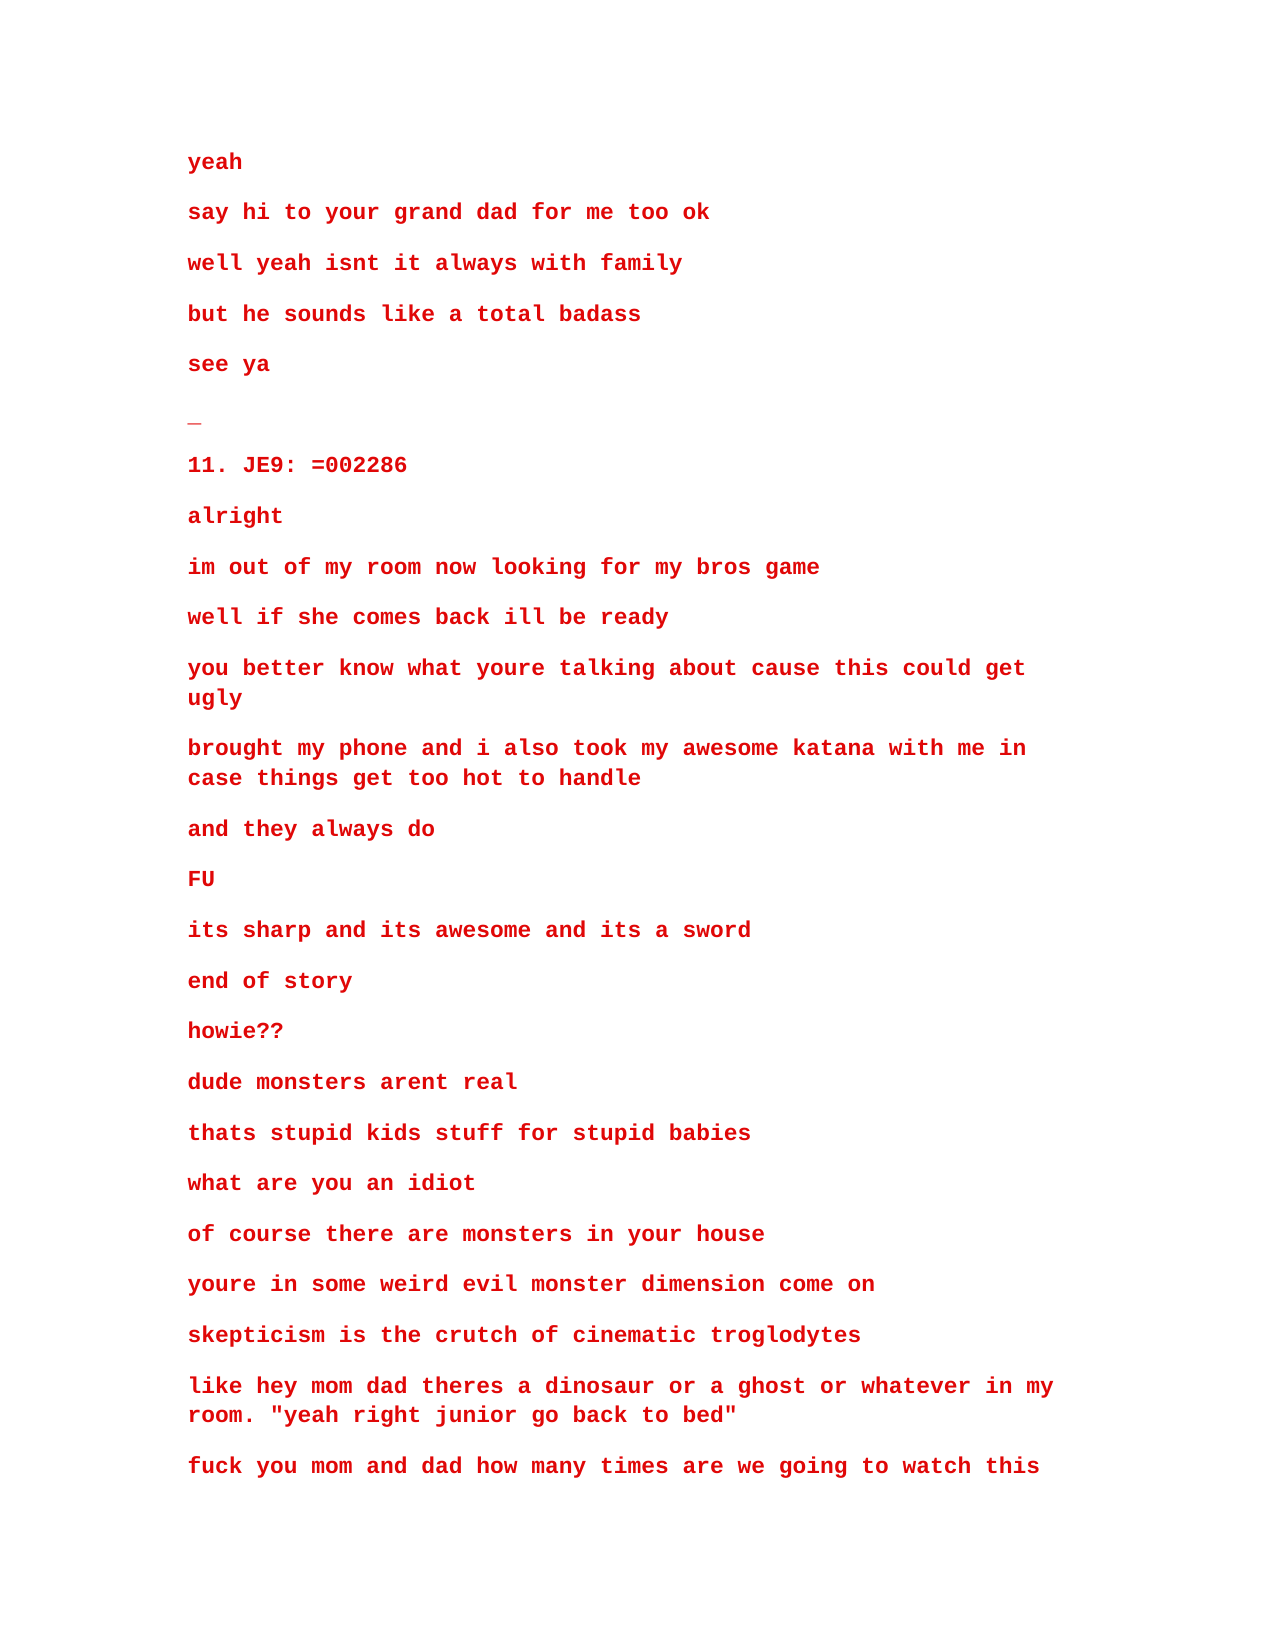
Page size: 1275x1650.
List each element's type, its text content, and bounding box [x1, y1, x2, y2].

text _ [187, 403, 1087, 429]
text fuck you mom and dad how many times are we going to watch this [187, 1454, 1087, 1480]
text dude monsters arent real [187, 1070, 1087, 1096]
text say hi to your grand dad for me too ok [187, 201, 1087, 227]
text end of story [187, 969, 1087, 995]
text thats stupid kids stuff for stupid babies [187, 1121, 1087, 1147]
text its sharp and its awesome and its a sword [187, 918, 1087, 944]
text FU [187, 868, 1087, 894]
text and they always do [187, 817, 1087, 843]
text 11. JE9: =002286 [187, 454, 1087, 480]
text yeah [187, 150, 1087, 176]
text well yeah isnt it always with family [187, 251, 1087, 277]
text alright [187, 504, 1087, 530]
text you better know what youre talking about cause this could get ugly [187, 656, 1087, 712]
text like hey mom dad theres a dinosaur or a ghost or whatever in my room. "yeah right junior go back to bed" [187, 1374, 1087, 1430]
text youre in some weird evil monster dimension come on [187, 1273, 1087, 1299]
text well if she comes back ill be ready [187, 606, 1087, 632]
text howie?? [187, 1019, 1087, 1046]
text of course there are monsters in your house [187, 1222, 1087, 1248]
text skepticism is the crutch of cinematic troglodytes [187, 1323, 1087, 1349]
text im out of my room now looking for my bros game [187, 555, 1087, 581]
text brought my phone and i also took my awesome katana with me in case things get too hot to handle [187, 737, 1087, 792]
text but he sounds like a total badass [187, 302, 1087, 328]
text what are you an idiot [187, 1171, 1087, 1197]
text see ya [187, 352, 1087, 378]
